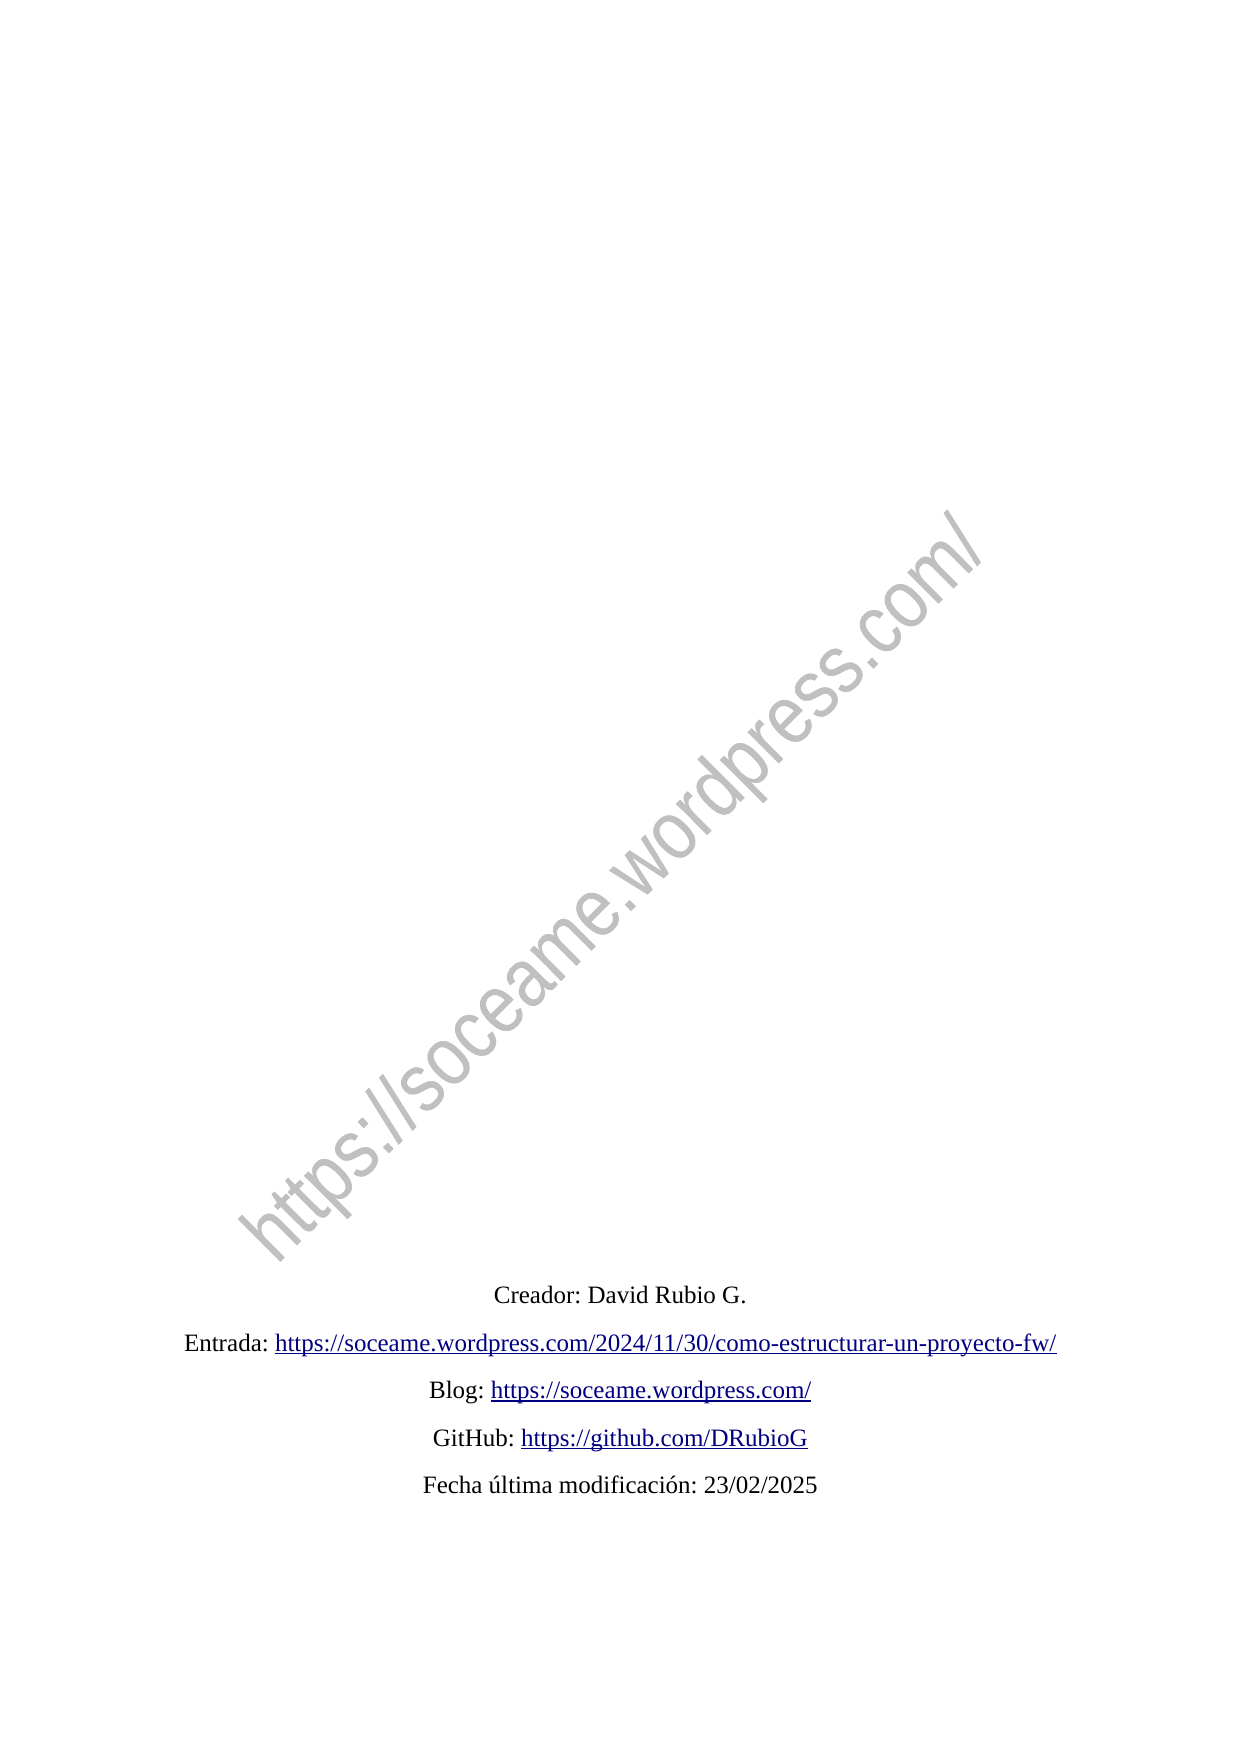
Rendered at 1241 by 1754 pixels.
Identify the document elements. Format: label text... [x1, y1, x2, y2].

text Entrada: https://soceame.wordpress.com/2024/11/30/como-estructurar-un-proyecto-fw/ [118, 1328, 1122, 1357]
text Blog: https://soceame.wordpress.com/ [118, 1375, 1122, 1404]
text GitHub: https://github.com/DRubioG [118, 1423, 1122, 1452]
text Fecha última modificación: 23/02/2025 [118, 1471, 1122, 1499]
text Creador: David Rubio G. [118, 1280, 1122, 1309]
